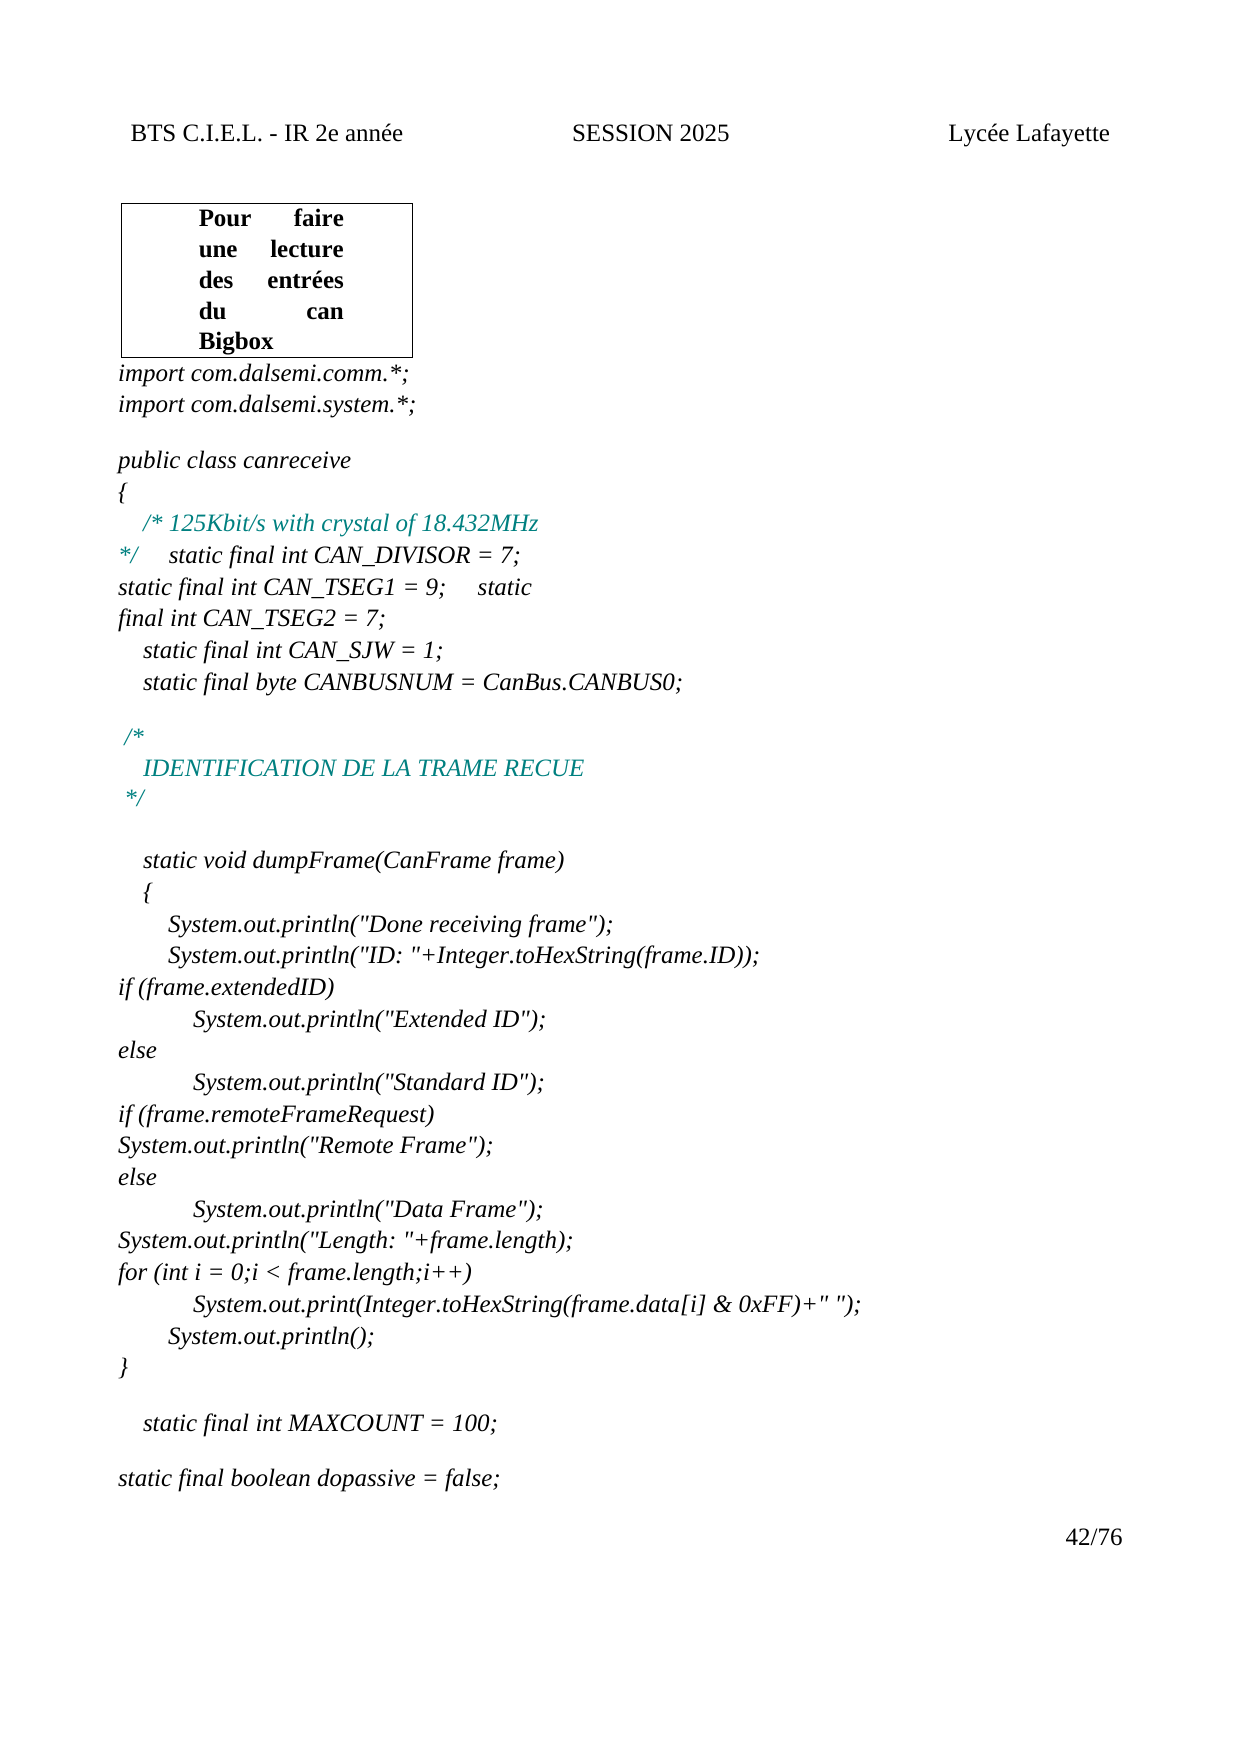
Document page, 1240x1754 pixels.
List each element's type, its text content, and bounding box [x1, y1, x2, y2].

text System.out.println("Done receiving frame"); [118, 909, 1122, 937]
text System.out.println("Data Frame"); System.out.println("Length: "+frame.length); for (int i = 0;i < frame.length;i++) [118, 1194, 653, 1286]
text System.out.print(Integer.toHexString(frame.data[i] & 0xFF)+" "); [118, 1289, 1122, 1318]
text System.out.println("Standard ID"); if (frame.remoteFrameRequest) System.out.println("Remote Frame"); else [118, 1067, 568, 1191]
text IDENTIFICATION DE LA TRAME RECUE [118, 753, 1122, 782]
table_cell [344, 204, 412, 357]
text /* [118, 722, 1122, 751]
table_cell Pour faire une lecture des entrées du can Bigbox [198, 204, 344, 357]
table_cell [122, 204, 198, 357]
text /* 125Kbit/s with crystal of 18.432MHz */ static final int CAN_DIVISOR = 7; static final int CAN_TSEG1 = 9; static final int CAN_TSEG2 = 7; [118, 508, 565, 632]
text { [118, 877, 1122, 906]
text */ [118, 783, 1122, 812]
text static final byte CANBUSNUM = CanBus.CANBUS0; [118, 667, 1122, 696]
text { [118, 477, 1122, 505]
text static final int CAN_SJW = 1; [118, 635, 1122, 664]
text public class canreceive [118, 445, 1122, 473]
text static final int MAXCOUNT = 100; static final boolean dopassive = false; [118, 1408, 552, 1492]
text System.out.println("ID: "+Integer.toHexString(frame.ID)); if (frame.extendedID) [118, 941, 771, 1001]
text static void dumpFrame(CanFrame frame) [118, 845, 1122, 874]
text import com.dalsemi.comm.*; import com.dalsemi.system.*; [118, 358, 476, 418]
text System.out.println("Extended ID"); else [118, 1004, 585, 1064]
text System.out.println(); } [118, 1321, 385, 1381]
